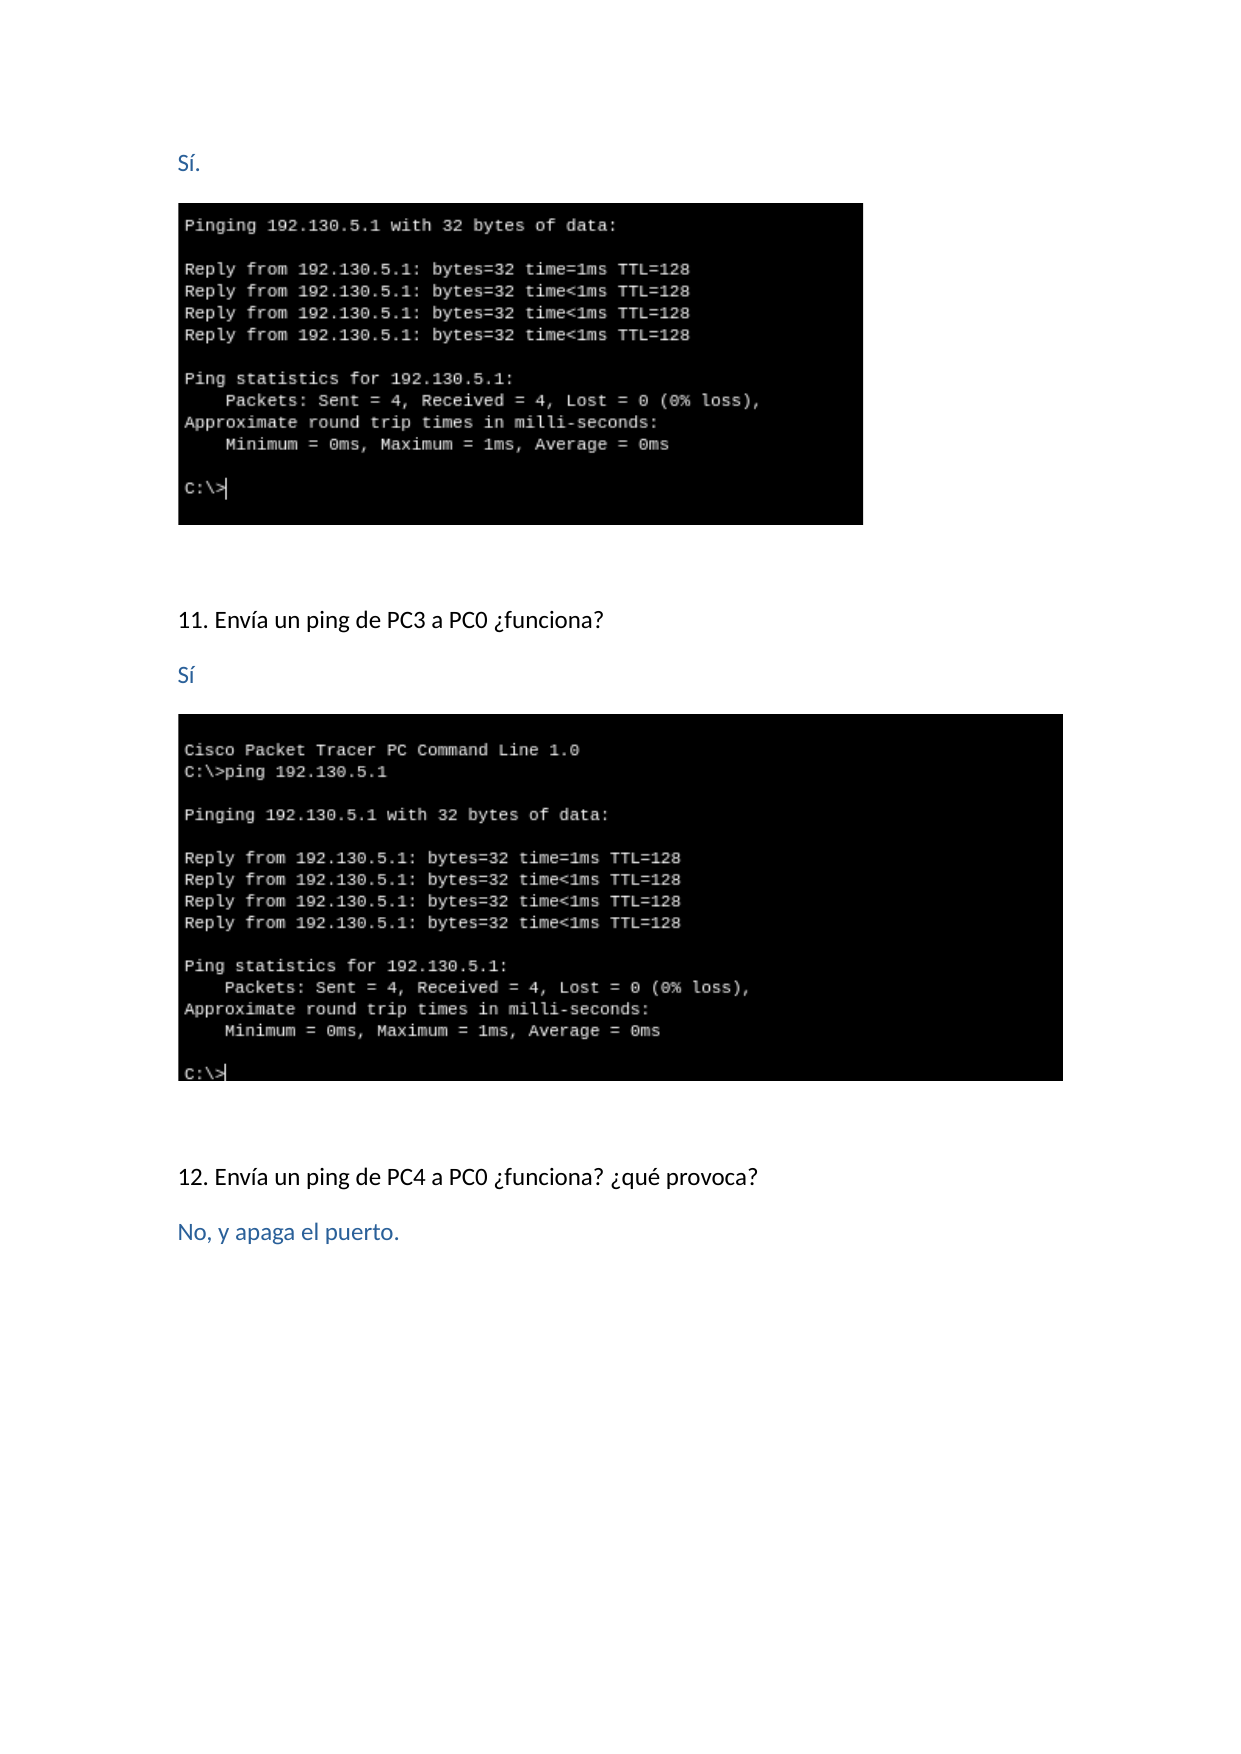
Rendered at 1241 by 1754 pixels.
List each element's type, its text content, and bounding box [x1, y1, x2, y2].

text Sí [177, 659, 1063, 690]
text No, y apaga el puerto. [177, 1216, 1063, 1247]
text 11. Envía un ping de PC3 a PC0 ¿funciona? [177, 604, 1063, 634]
picture [177, 203, 864, 525]
text 12. Envía un ping de PC4 a PC0 ¿funciona? ¿qué provoca? [177, 1161, 1063, 1191]
picture [177, 714, 1063, 1081]
text Sí. [177, 148, 1063, 178]
